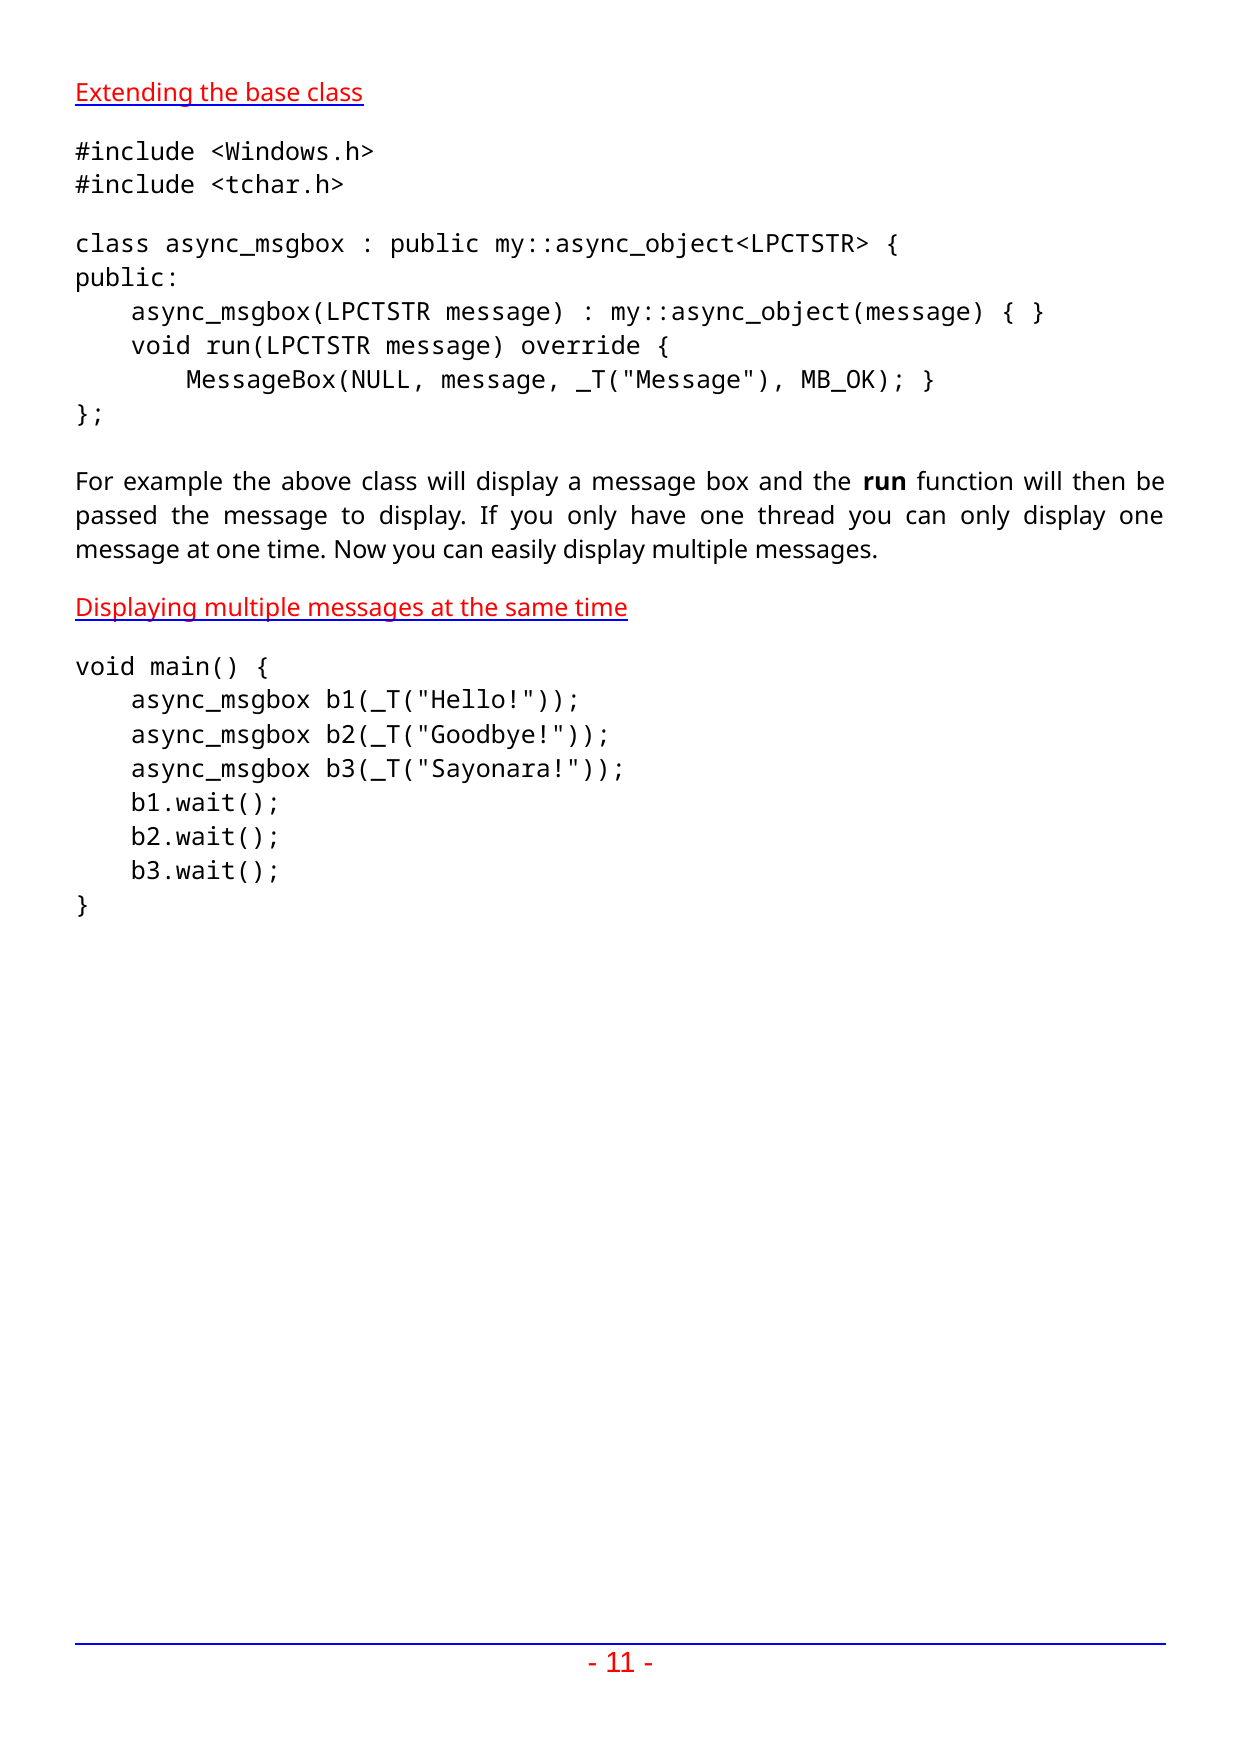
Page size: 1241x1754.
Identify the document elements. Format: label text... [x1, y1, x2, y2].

text }; [75, 396, 1166, 430]
text Extending the base class [75, 75, 1166, 109]
text async_msgbox b1(_T("Hello!")); [75, 682, 1166, 716]
text class async_msgbox : public my::async_object<LPCTSTR> { [75, 225, 1166, 259]
text b2.wait(); [75, 818, 1166, 852]
text MessageBox(NULL, message, _T("Message"), MB_OK); } [75, 362, 1166, 396]
text async_msgbox b2(_T("Goodbye!")); [75, 716, 1166, 750]
text #include <tchar.h> [75, 167, 1166, 201]
text async_msgbox b3(_T("Sayonara!")); [75, 750, 1166, 784]
text Displaying multiple messages at the same time [75, 590, 1166, 624]
text public: [75, 259, 1166, 293]
text #include <Windows.h> [75, 133, 1166, 167]
text } [75, 887, 1166, 921]
text async_msgbox(LPCTSTR message) : my::async_object(message) { } [75, 293, 1166, 327]
text For example the above class will display a message box and the run function will then be passed the message to display. If you only have one thread you can only display one message at one time. Now you can easily display multiple messages. [75, 464, 1166, 566]
text b1.wait(); [75, 784, 1166, 818]
text b3.wait(); [75, 852, 1166, 887]
text void main() { [75, 648, 1166, 682]
text void run(LPCTSTR message) override { [75, 327, 1166, 362]
